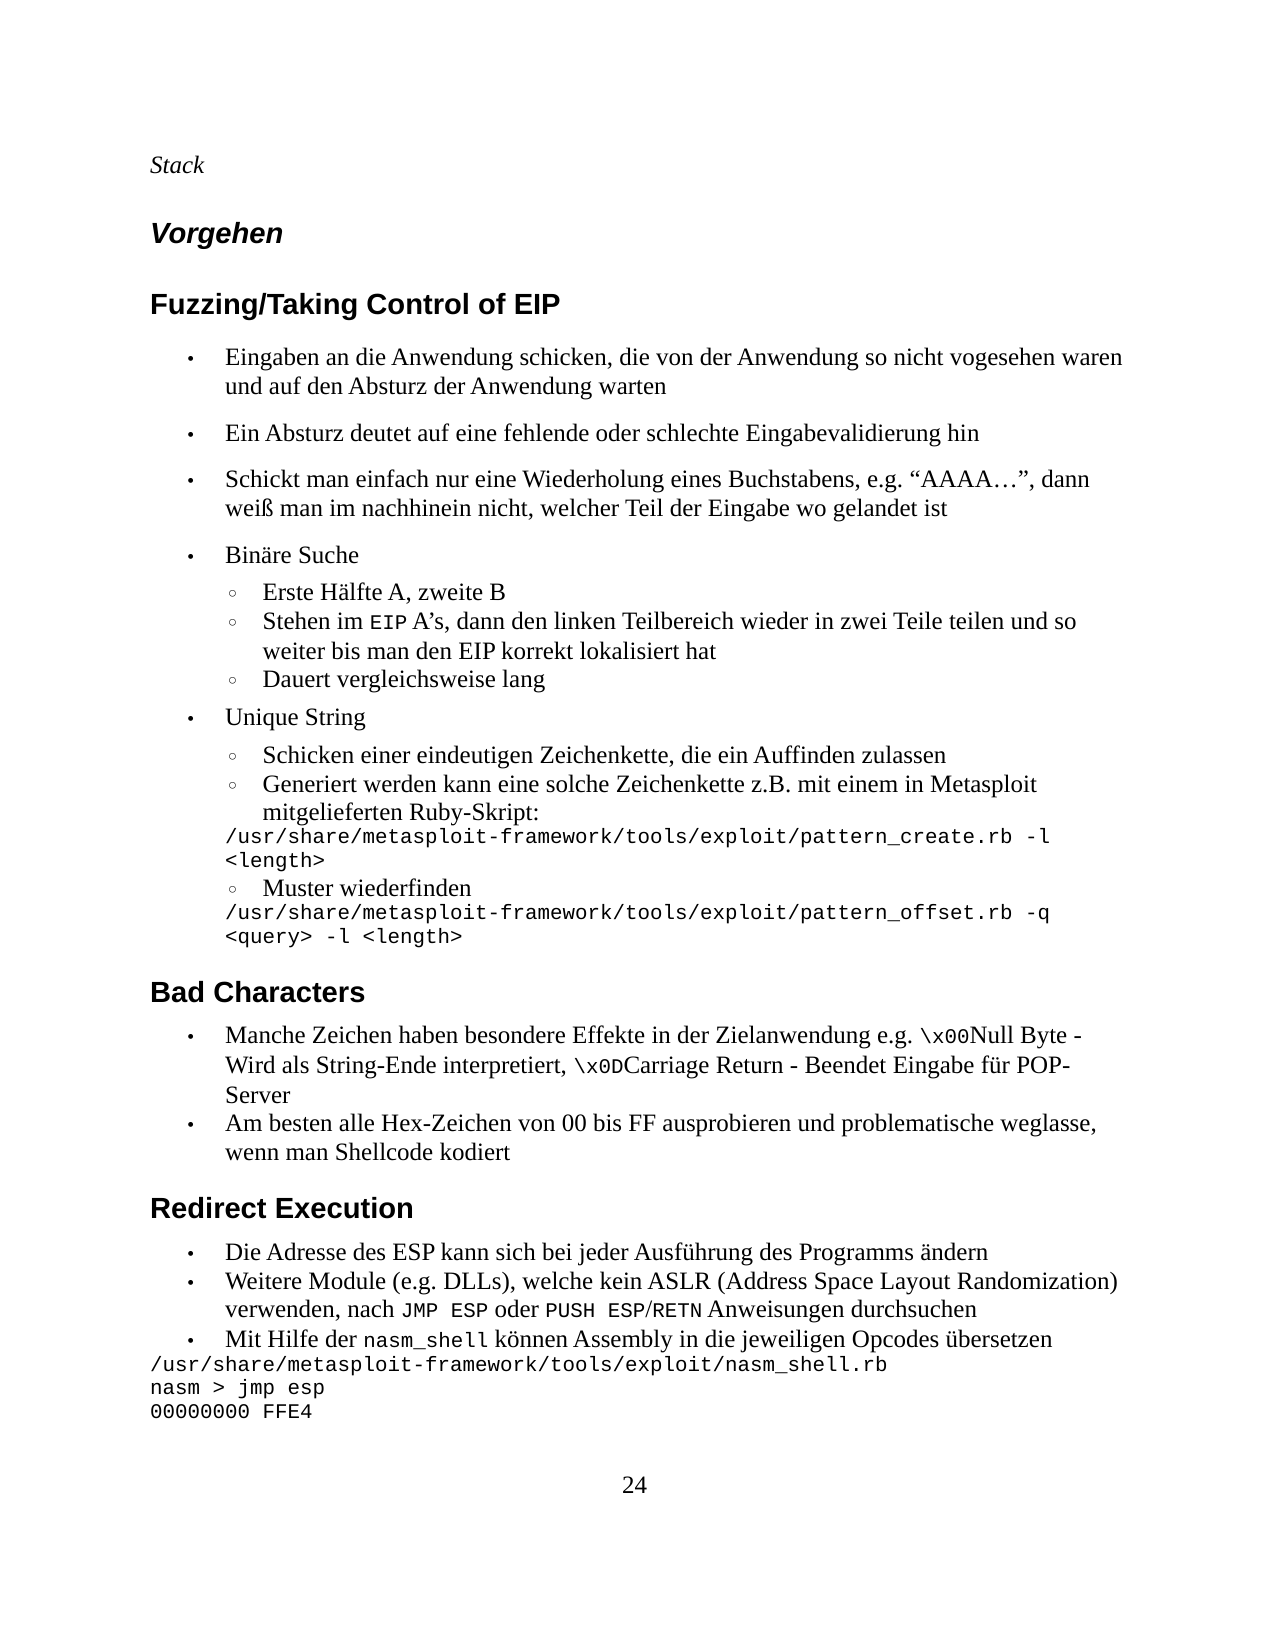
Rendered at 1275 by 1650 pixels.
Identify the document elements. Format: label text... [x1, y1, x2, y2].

list Die Adresse des ESP kann sich bei jeder Ausführung des Programms ändern [187, 1237, 1125, 1266]
list Binäre Suche [187, 540, 1125, 568]
list Am besten alle Hex-Zeichen von 00 bis FF ausprobieren und problematische weglasse, wenn man Shellcode kodiert [187, 1108, 1125, 1166]
list Generiert werden kann eine solche Zeichenkette z.B. mit einem in Metasploit mitgelieferten Ruby-Skript: [225, 769, 1125, 826]
list Schickt man einfach nur eine Wiederholung eines Buchstabens, e.g. “AAAA…”, dann weiß man im nachhinein nicht, welcher Teil der Eingabe wo gelandet ist [187, 464, 1125, 522]
list Manche Zeichen haben besondere Effekte in der Zielanwendung e.g. \x00Null Byte - Wird als String-Ende interpretiert, \x0DCarriage Return - Beendet Eingabe für POP-Server [187, 1021, 1125, 1108]
text Stack [150, 150, 1125, 179]
list Unique String [187, 702, 1125, 731]
list Muster wiederfinden [225, 873, 1125, 902]
list Eingaben an die Anwendung schicken, die von der Anwendung so nicht vogesehen waren und auf den Absturz der Anwendung warten [187, 342, 1125, 400]
text /usr/share/metasploit-framework/tools/exploit/nasm_shell.rb [150, 1354, 1125, 1377]
list /usr/share/metasploit-framework/tools/exploit/pattern_create.rb -l <length> [187, 826, 1125, 873]
subtitle Vorgehen [150, 216, 1125, 250]
subtitle Bad Characters [150, 974, 1125, 1008]
list Ein Absturz deutet auf eine fehlende oder schlechte Eingabevalidierung hin [187, 418, 1125, 446]
list Stehen im EIP A’s, dann den linken Teilbereich wieder in zwei Teile teilen und so weiter bis man den EIP korrekt lokalisiert hat [225, 606, 1125, 664]
list /usr/share/metasploit-framework/tools/exploit/pattern_offset.rb -q <query> -l <length> [187, 902, 1125, 949]
subtitle Redirect Execution [150, 1191, 1125, 1224]
list Weitere Module (e.g. DLLs), welche kein ASLR (Address Space Layout Randomization) verwenden, nach JMP ESP oder PUSH ESP/RETN Anweisungen durchsuchen [187, 1266, 1125, 1324]
subtitle Fuzzing/Taking Control of EIP [150, 287, 1125, 321]
list Erste Hälfte A, zweite B [225, 577, 1125, 606]
text 00000000 FFE4 [150, 1401, 1125, 1425]
list Mit Hilfe der nasm_shell können Assembly in die jeweiligen Opcodes übersetzen [187, 1324, 1125, 1354]
list Dauert vergleichsweise lang [225, 664, 1125, 693]
list Schicken einer eindeutigen Zeichenkette, die ein Auffinden zulassen [225, 740, 1125, 769]
text nasm > jmp esp [150, 1377, 1125, 1401]
